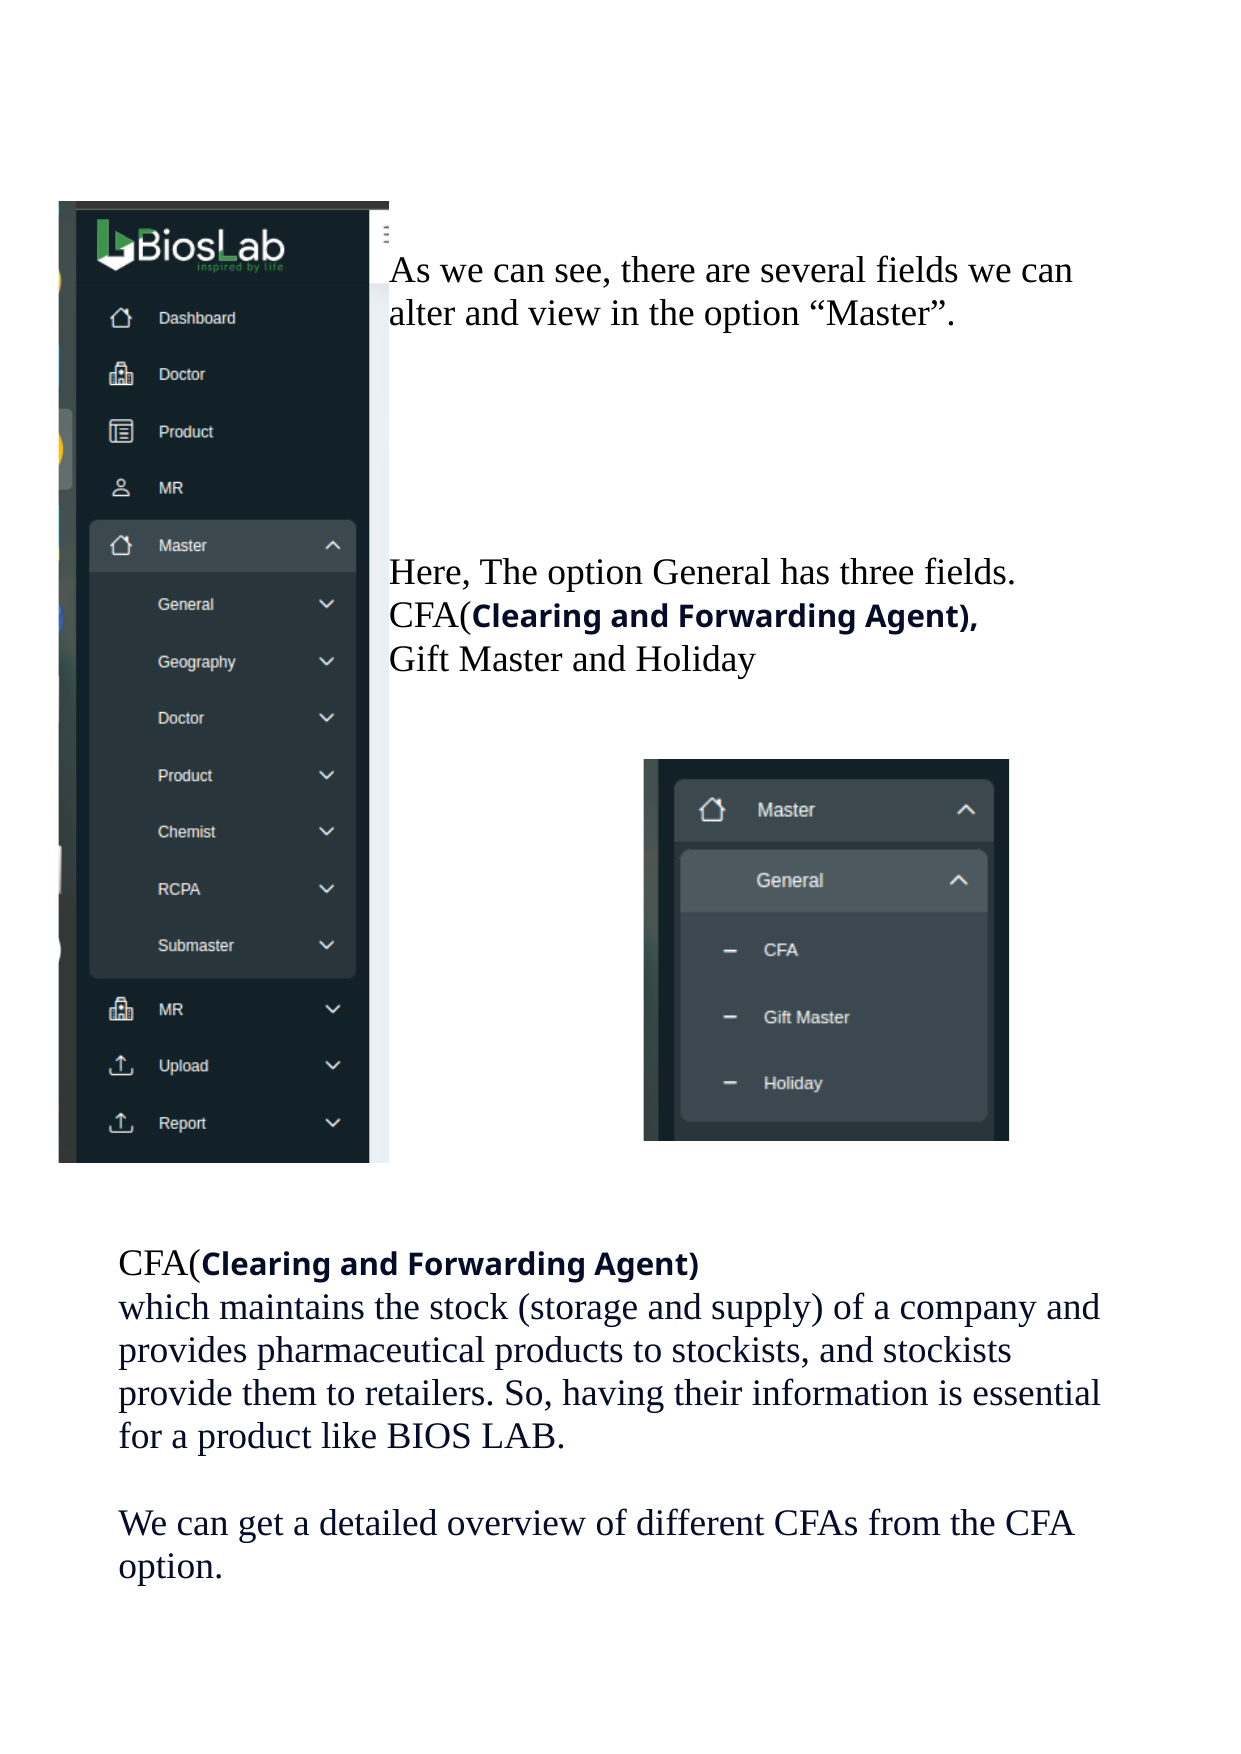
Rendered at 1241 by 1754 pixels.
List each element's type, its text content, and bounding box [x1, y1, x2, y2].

picture [58, 201, 389, 1163]
text As we can see, there are several fields we can alter and view in the option “Master”. [389, 247, 1122, 334]
text Gift Master and Holiday [389, 637, 1122, 680]
picture [643, 759, 1010, 1141]
text Here, The option General has three fields. CFA(Clearing and Forwarding Agent), [389, 549, 1122, 637]
text CFA(Clearing and Forwarding Agent) [118, 1240, 1122, 1284]
text We can get a detailed overview of different CFAs from the CFA option. [118, 1500, 1122, 1586]
text which maintains the stock (storage and supply) of a company and provides pharmaceutical products to stockists, and stockists provide them to retailers. So, having their information is essential for a product like BIOS LAB. [118, 1284, 1122, 1457]
